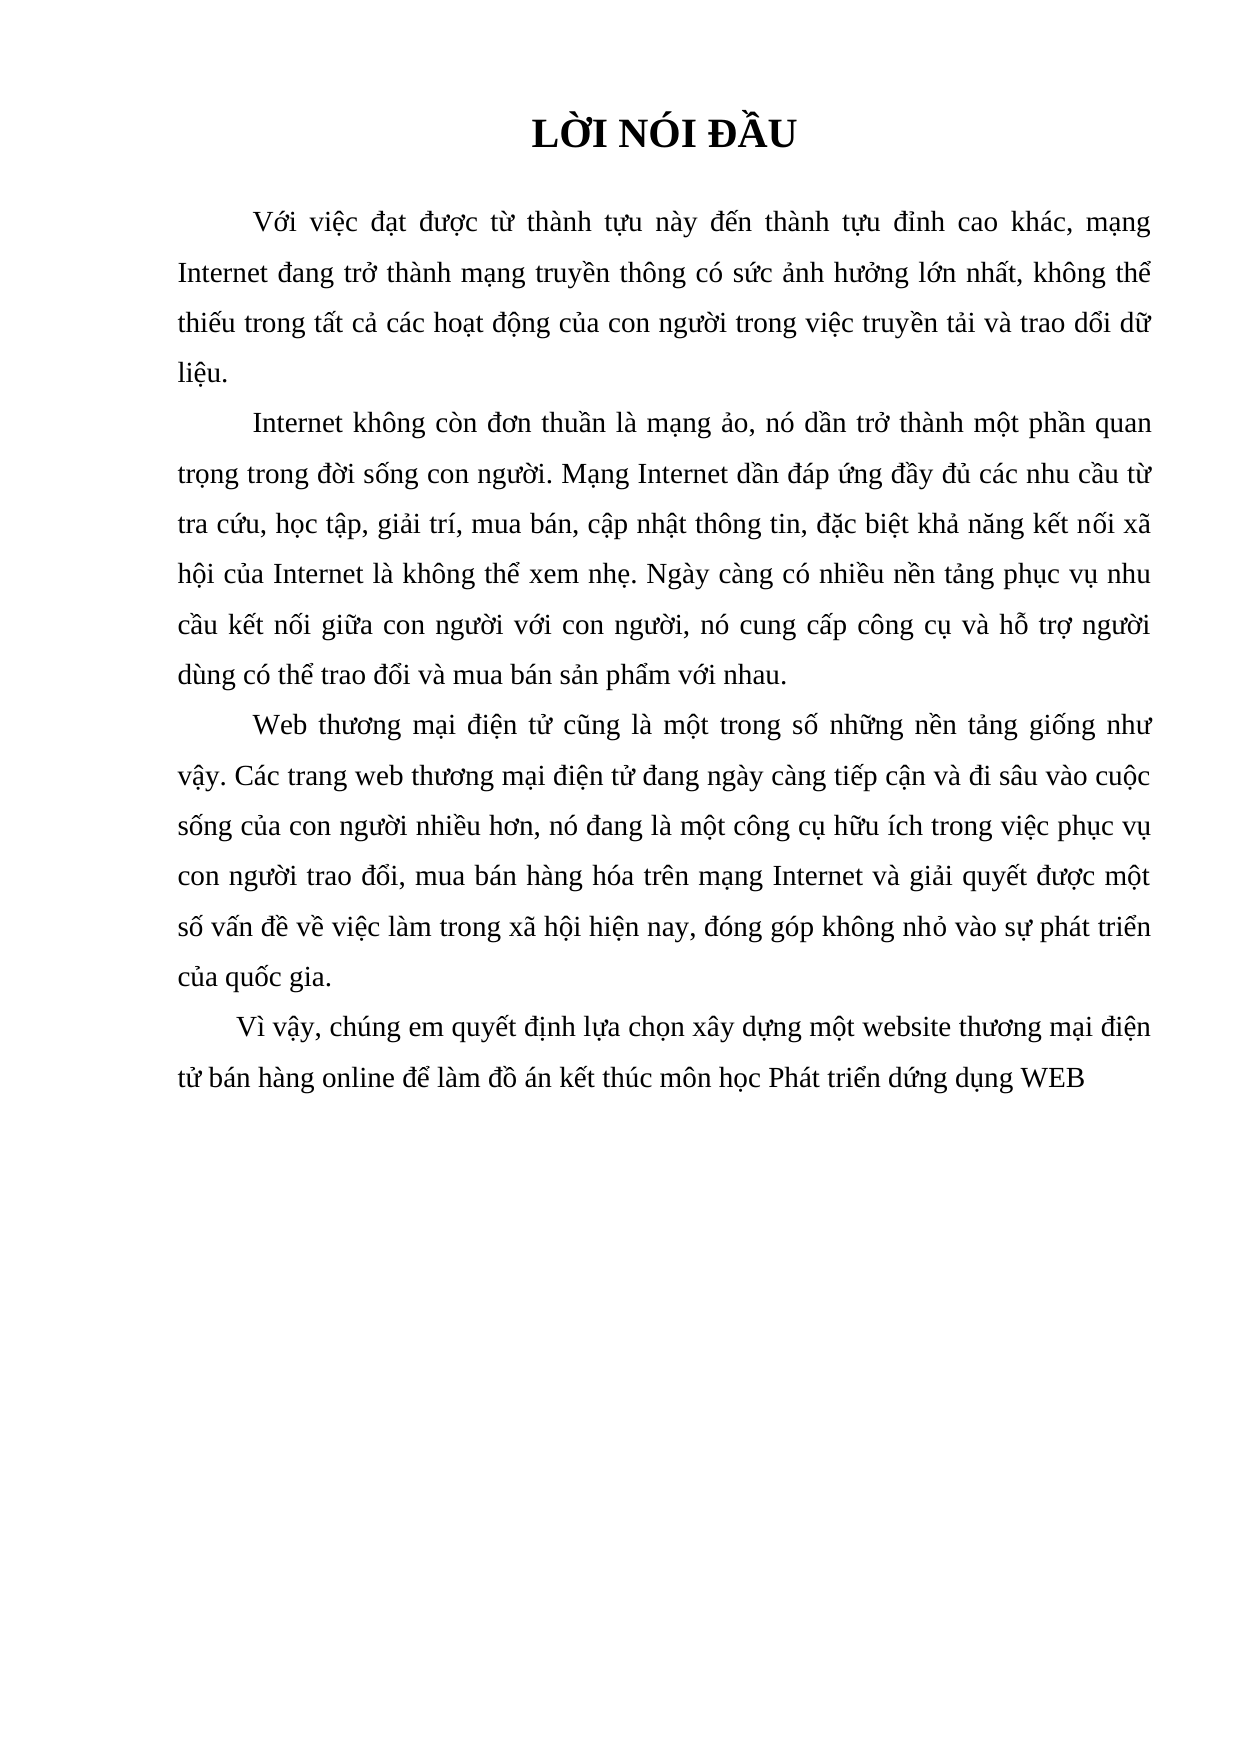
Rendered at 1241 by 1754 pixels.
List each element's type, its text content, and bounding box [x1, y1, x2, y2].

text LỜI NÓI ĐẦU [177, 108, 1152, 156]
text Internet không còn đơn thuần là mạng ảo, nó dần trở thành một phần quan trọng trong đời sống con người. Mạng Internet dần đáp ứng đầy đủ các nhu cầu từ tra cứu, học tập, giải trí, mua bán, cập nhật thông tin, đặc biệt khả năng kết nối xã hội của Internet là không thể xem nhẹ. Ngày càng có nhiều nền tảng phục vụ nhu cầu kết nối giữa con người với con người, nó cung cấp công cụ và hỗ trợ người dùng có thể trao đổi và mua bán sản phẩm với nhau. [177, 406, 1152, 691]
text Vì vậy, chúng em quyết định lựa chọn xây dựng một website thương mại điện tử bán hàng online để làm đồ án kết thúc môn học Phát triển dứng dụng WEB [177, 1009, 1152, 1093]
text Với việc đạt được từ thành tựu này đến thành tựu đỉnh cao khác, mạng Internet đang trở thành mạng truyền thông có sức ảnh hưởng lớn nhất, không thể thiếu trong tất cả các hoạt động của con người trong việc truyền tải và trao dổi dữ liệu. [177, 204, 1152, 389]
text Web thương mại điện tử cũng là một trong số những nền tảng giống như vậy. Các trang web thương mại điện tử đang ngày càng tiếp cận và đi sâu vào cuộc sống của con người nhiều hơn, nó đang là một công cụ hữu ích trong việc phục vụ con người trao đổi, mua bán hàng hóa trên mạng Internet và giải quyết được một số vấn đề về việc làm trong xã hội hiện nay, đóng góp không nhỏ vào sự phát triển của quốc gia. [177, 707, 1152, 993]
